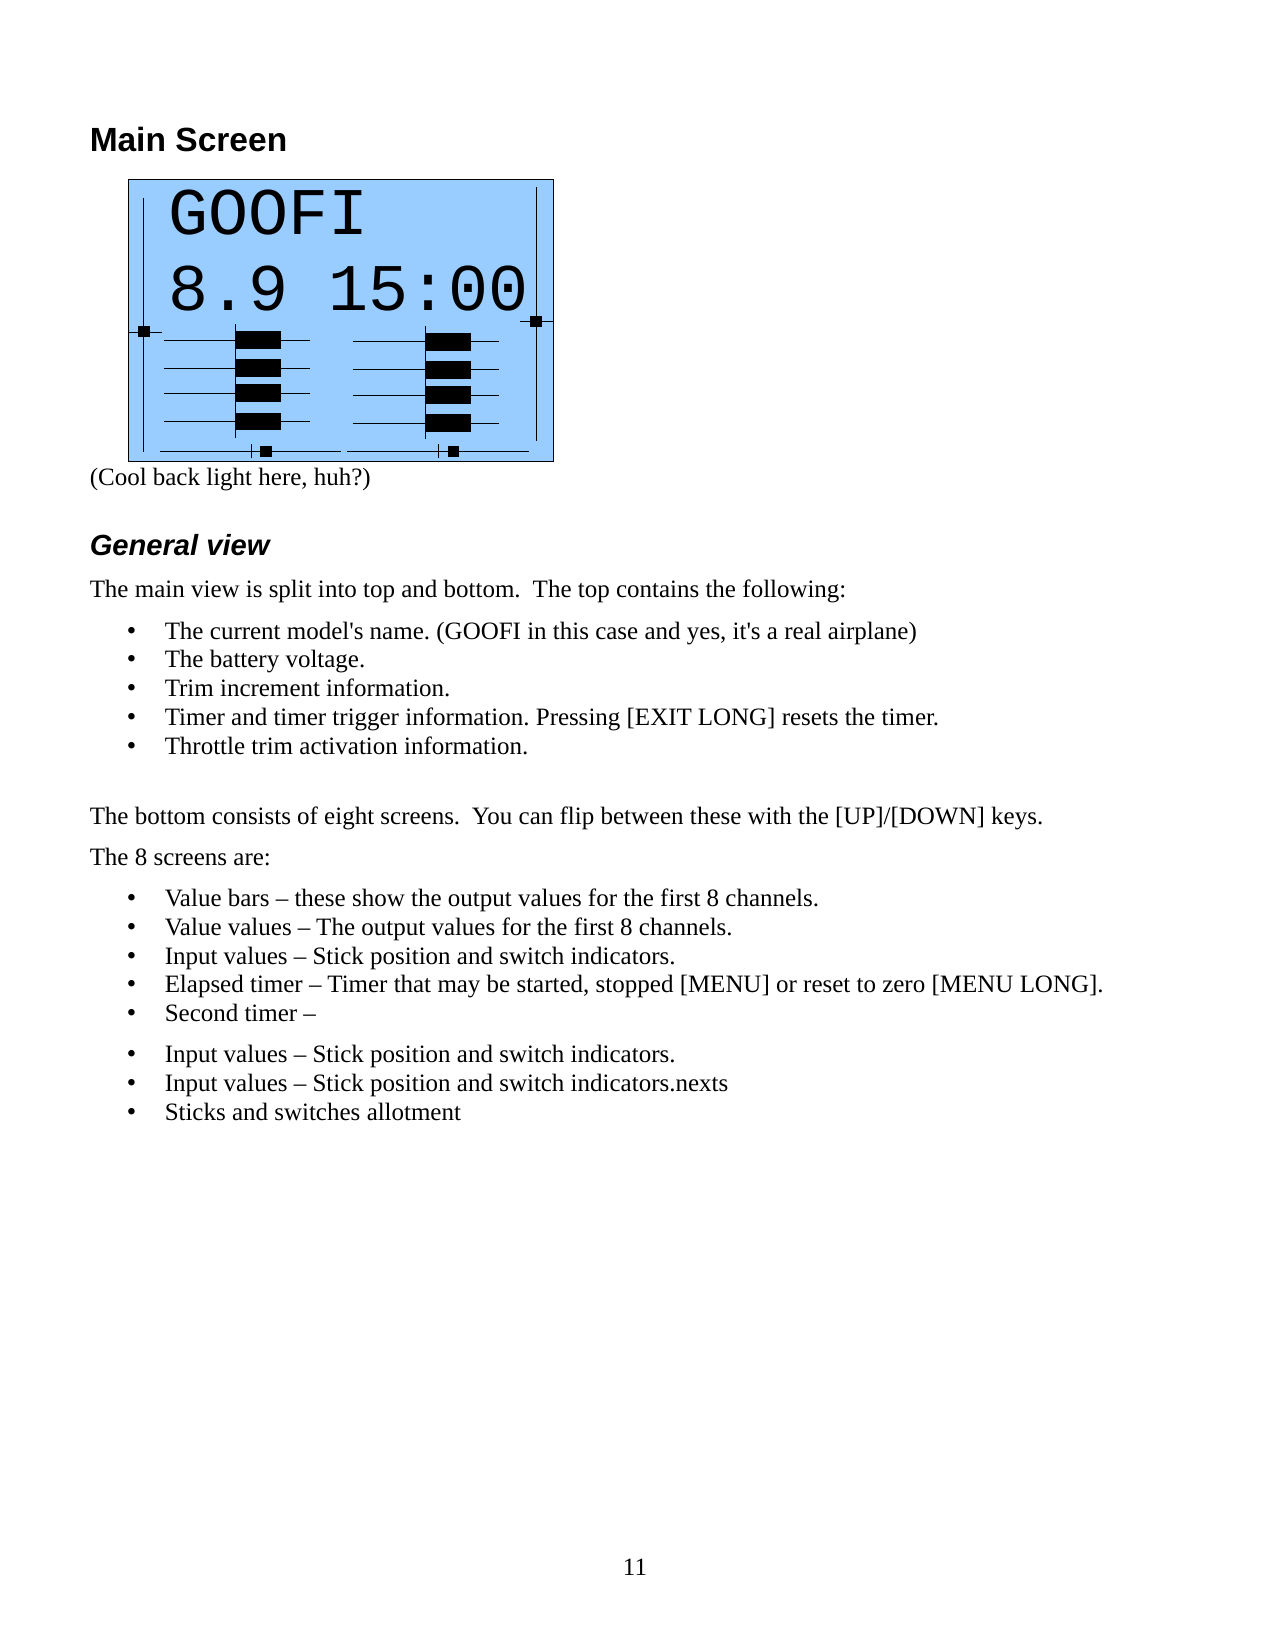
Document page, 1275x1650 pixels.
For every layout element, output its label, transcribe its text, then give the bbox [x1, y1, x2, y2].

list Input values – Stick position and switch indicators.nexts [127, 1068, 1180, 1097]
list Elapsed timer – Timer that may be started, stopped [MENU] or reset to zero [MENU LONG]. [127, 969, 1180, 998]
subtitle General view [89, 528, 1180, 562]
list Value values – The output values for the first 8 channels. [127, 912, 1180, 941]
text The main view is split into top and bottom. The top contains the following: [89, 574, 1180, 603]
list Value bars – these show the output values for the first 8 channels. [127, 883, 1180, 912]
list Second timer – [127, 998, 1180, 1027]
list The battery voltage. [127, 644, 1180, 673]
list Throttle trim activation information. [127, 731, 1180, 759]
list Input values – Stick position and switch indicators. [127, 1039, 1180, 1068]
list Sticks and switches allotment [127, 1097, 1180, 1126]
subtitle Main Screen [89, 120, 1180, 158]
text The 8 screens are: [89, 842, 1180, 871]
list Input values – Stick position and switch indicators. [127, 941, 1180, 969]
text The bottom consists of eight screens. You can flip between these with the [UP]/[DOWN] keys. [89, 801, 1180, 829]
text (Cool back light here, huh?) [89, 171, 1180, 491]
list Trim increment information. [127, 673, 1180, 702]
list Timer and timer trigger information. Pressing [EXIT LONG] resets the timer. [127, 702, 1180, 731]
list The current model's name. (GOOFI in this case and yes, it's a real airplane) [127, 616, 1180, 644]
